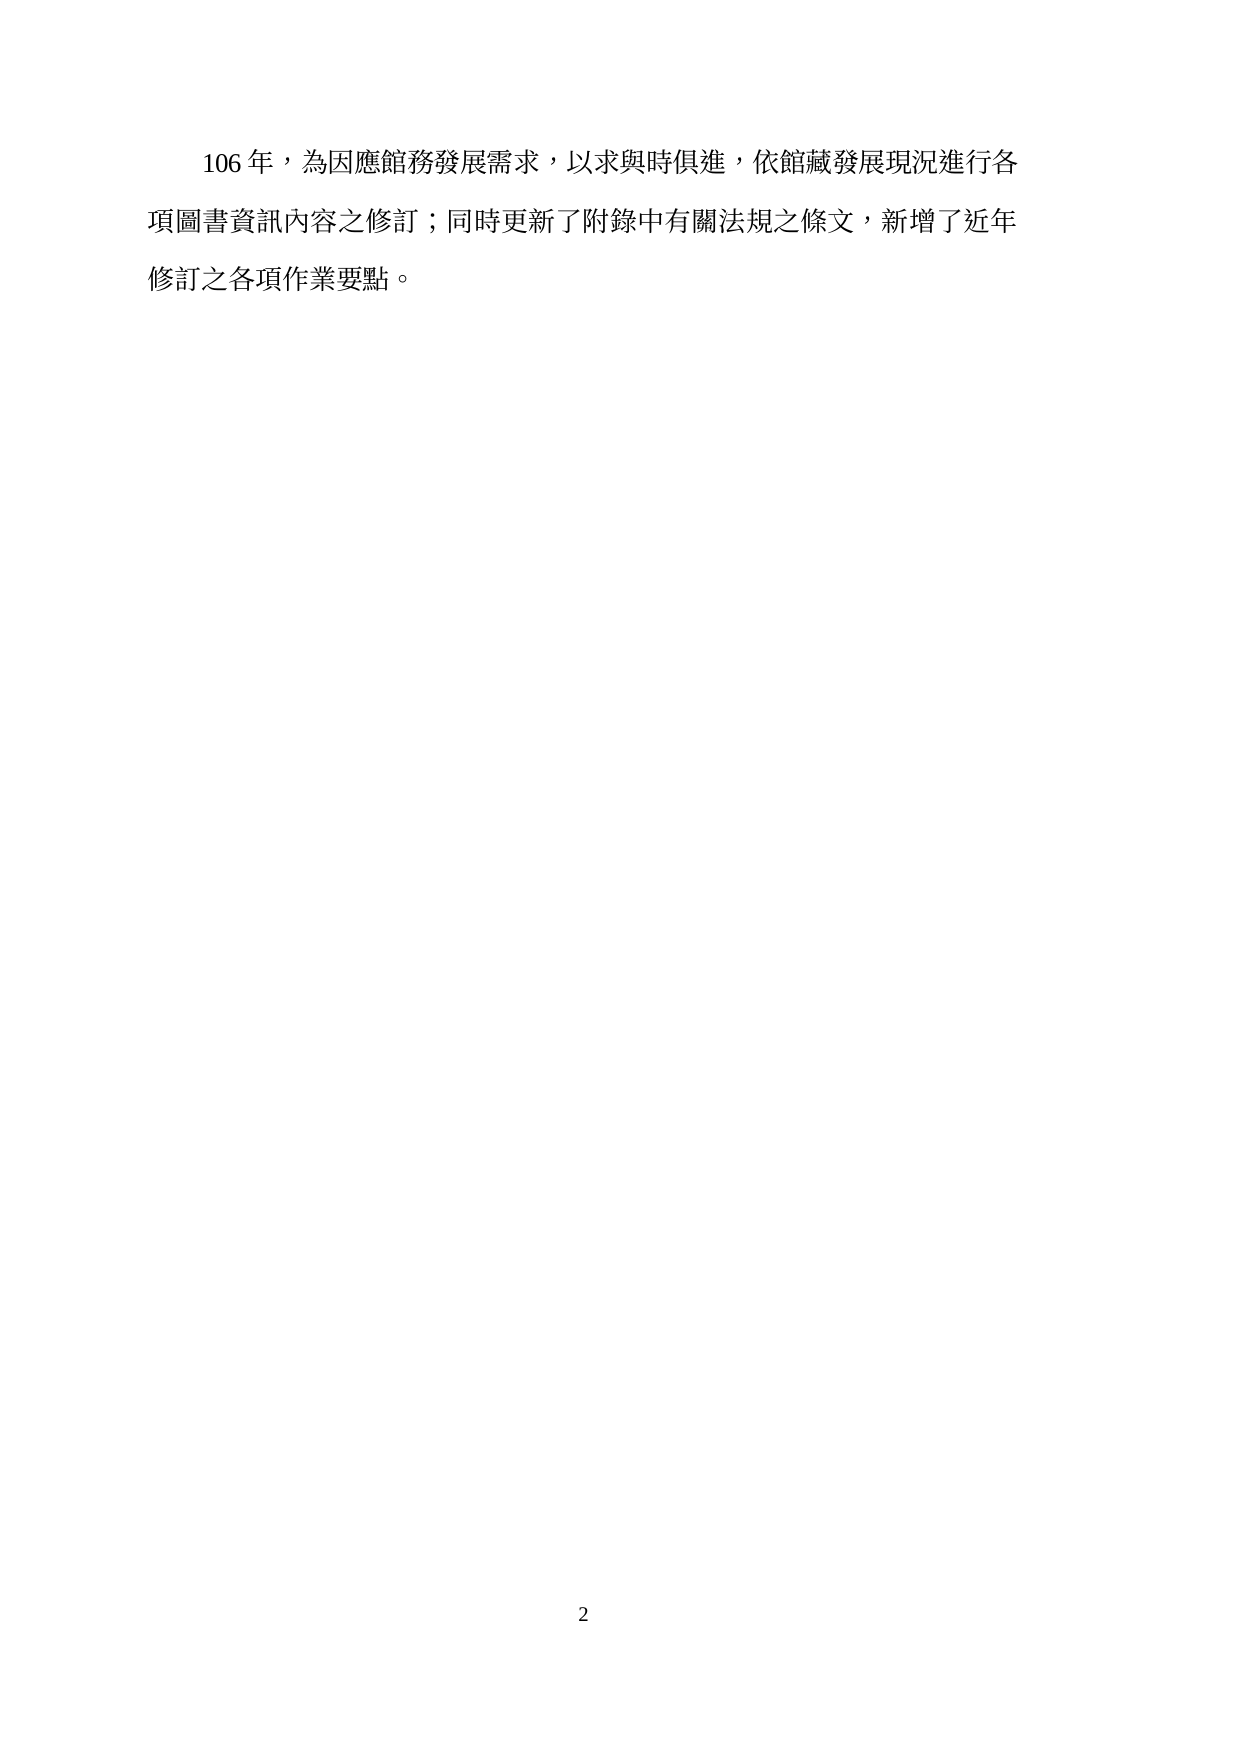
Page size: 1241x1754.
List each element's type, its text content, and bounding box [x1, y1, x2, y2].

text 106 年，為因應館務發展需求，以求與時俱進，依館藏發展現況進行各項圖書資訊內容之修訂；同時更新了附錄中有關法規之條文，新增了近年修訂之各項作業要點。 [148, 142, 1019, 297]
